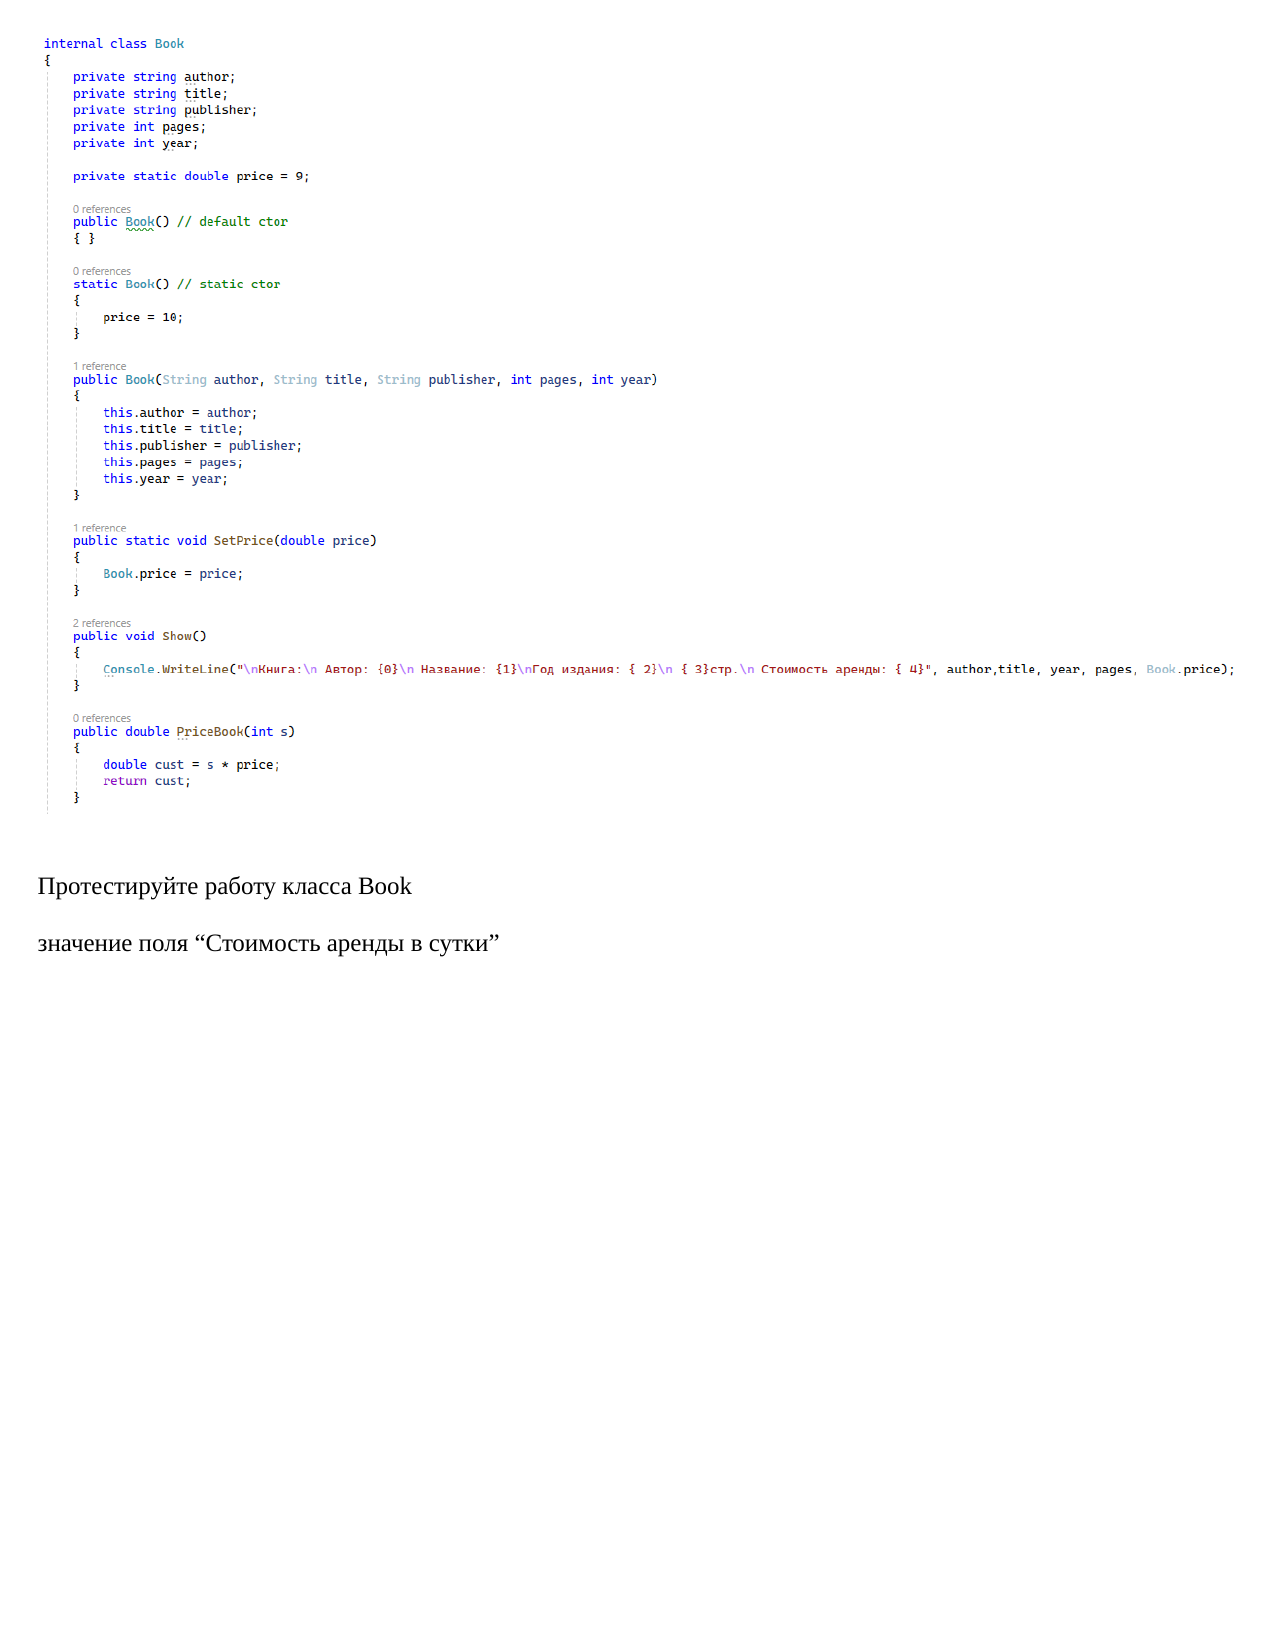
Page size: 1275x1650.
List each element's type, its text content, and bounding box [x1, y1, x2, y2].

text Протестируйте работу класса Book [37, 871, 1237, 899]
picture [37, 37, 1238, 814]
text значение поля “Стоимость аренды в сутки” [37, 928, 1237, 957]
